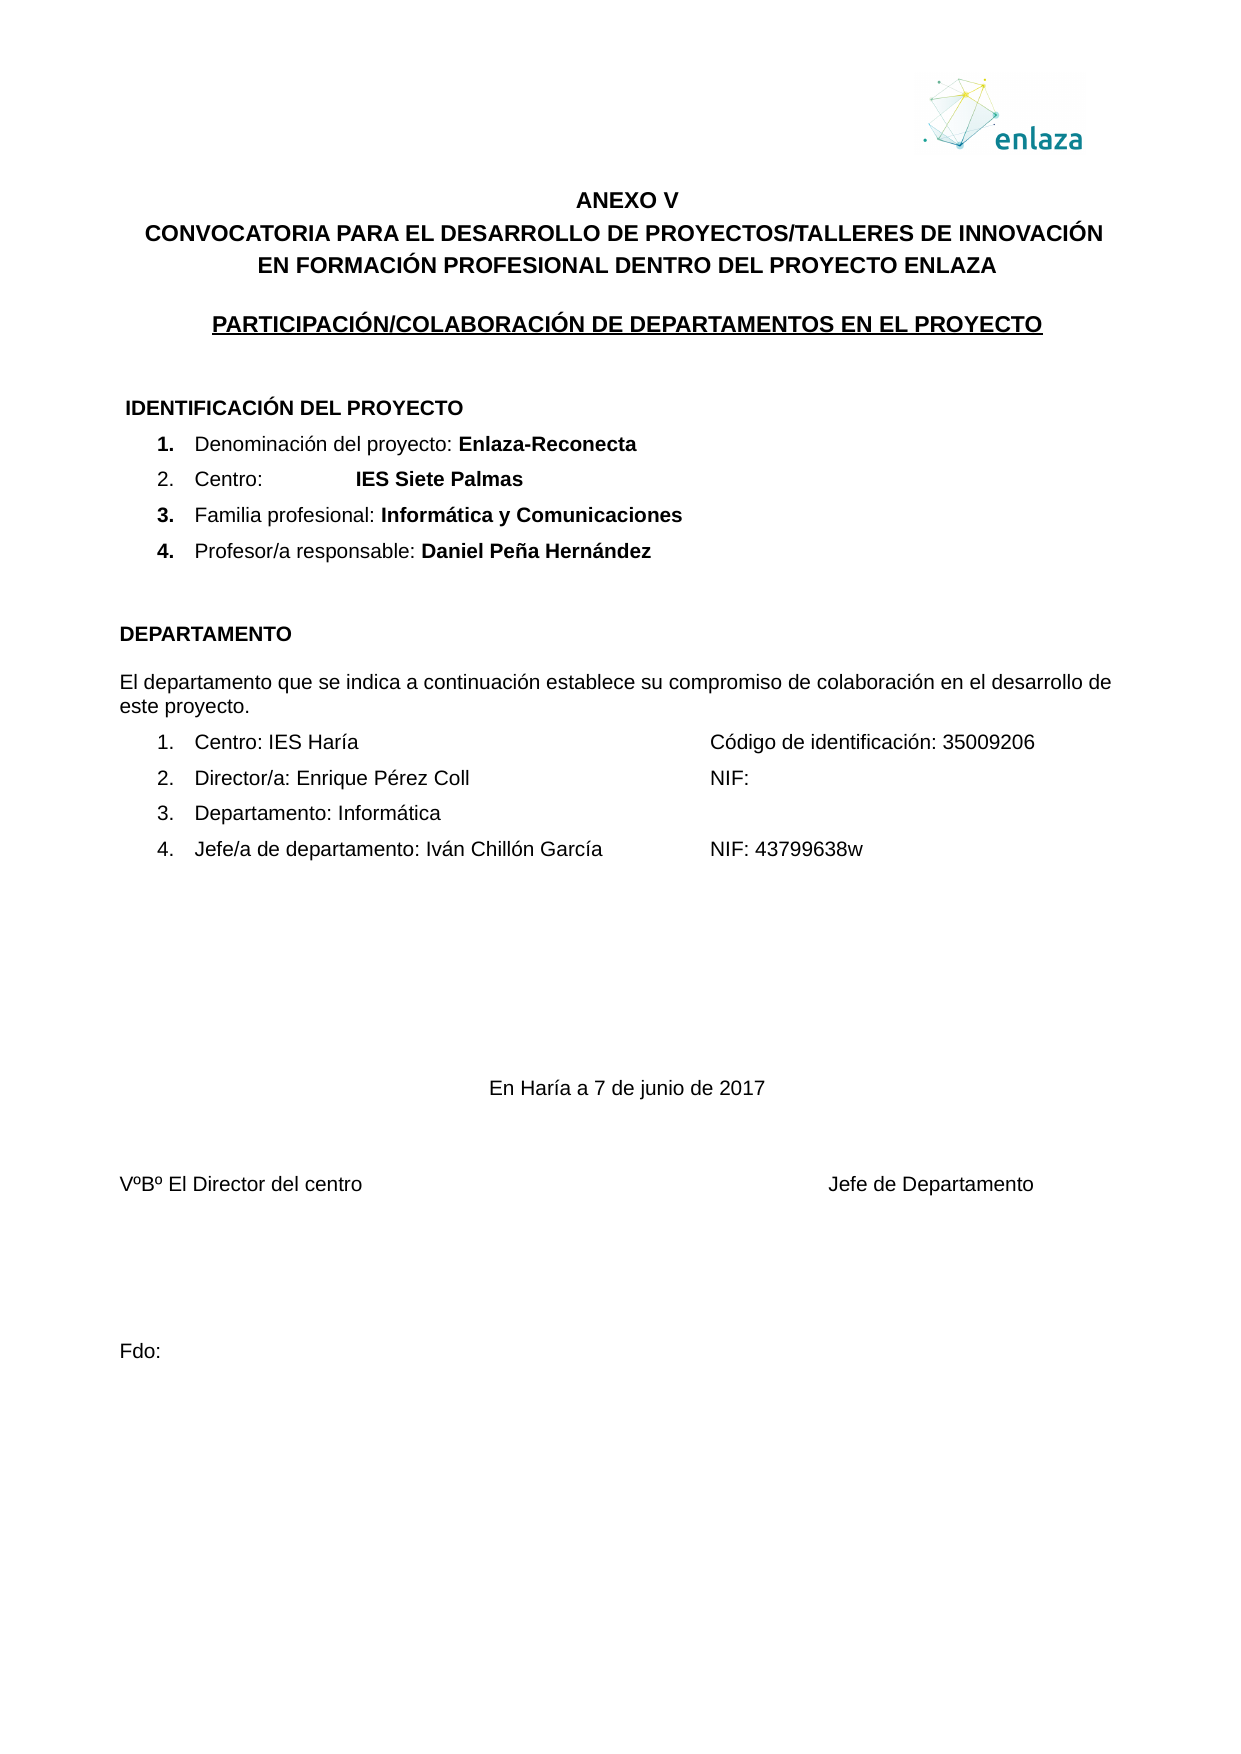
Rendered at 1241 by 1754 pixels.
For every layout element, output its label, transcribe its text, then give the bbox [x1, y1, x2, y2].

text VºBº El Director del centro Jefe de Departamento [119, 1172, 1135, 1196]
text PARTICIPACIÓN/COLABORACIÓN DE DEPARTAMENTOS EN EL PROYECTO [119, 311, 1135, 337]
text En Haría a 7 de junio de 2017 [119, 1076, 1135, 1100]
text Fdo: [119, 1339, 1135, 1363]
list Director/a: Enrique Pérez Coll NIF: [157, 766, 1135, 789]
list Denominación del proyecto: Enlaza-Reconecta [157, 431, 1135, 455]
text CONVOCATORIA PARA EL DESARROLLO DE PROYECTOS/TALLERES DE INNOVACIÓN [119, 220, 1135, 246]
list Jefe/a de departamento: Iván Chillón García NIF: 43799638w [157, 837, 1135, 861]
picture [914, 72, 1087, 155]
list Centro: IES Haría Código de identificación: 35009206 [157, 730, 1135, 754]
text El departamento que se indica a continuación establece su compromiso de colaboración en el desarrollo de este proyecto. [119, 670, 1135, 718]
text ANEXO V [119, 187, 1135, 214]
list Departamento: Informática [157, 801, 1135, 825]
text DEPARTAMENTO [119, 622, 1135, 646]
list Centro: IES Siete Palmas [157, 467, 1135, 491]
text IDENTIFICACIÓN DEL PROYECTO [119, 396, 1135, 419]
text EN FORMACIÓN PROFESIONAL DENTRO DEL PROYECTO ENLAZA [119, 252, 1135, 278]
list Familia profesional: Informática y Comunicaciones [157, 503, 1135, 527]
list Profesor/a responsable: Daniel Peña Hernández [157, 538, 1135, 562]
